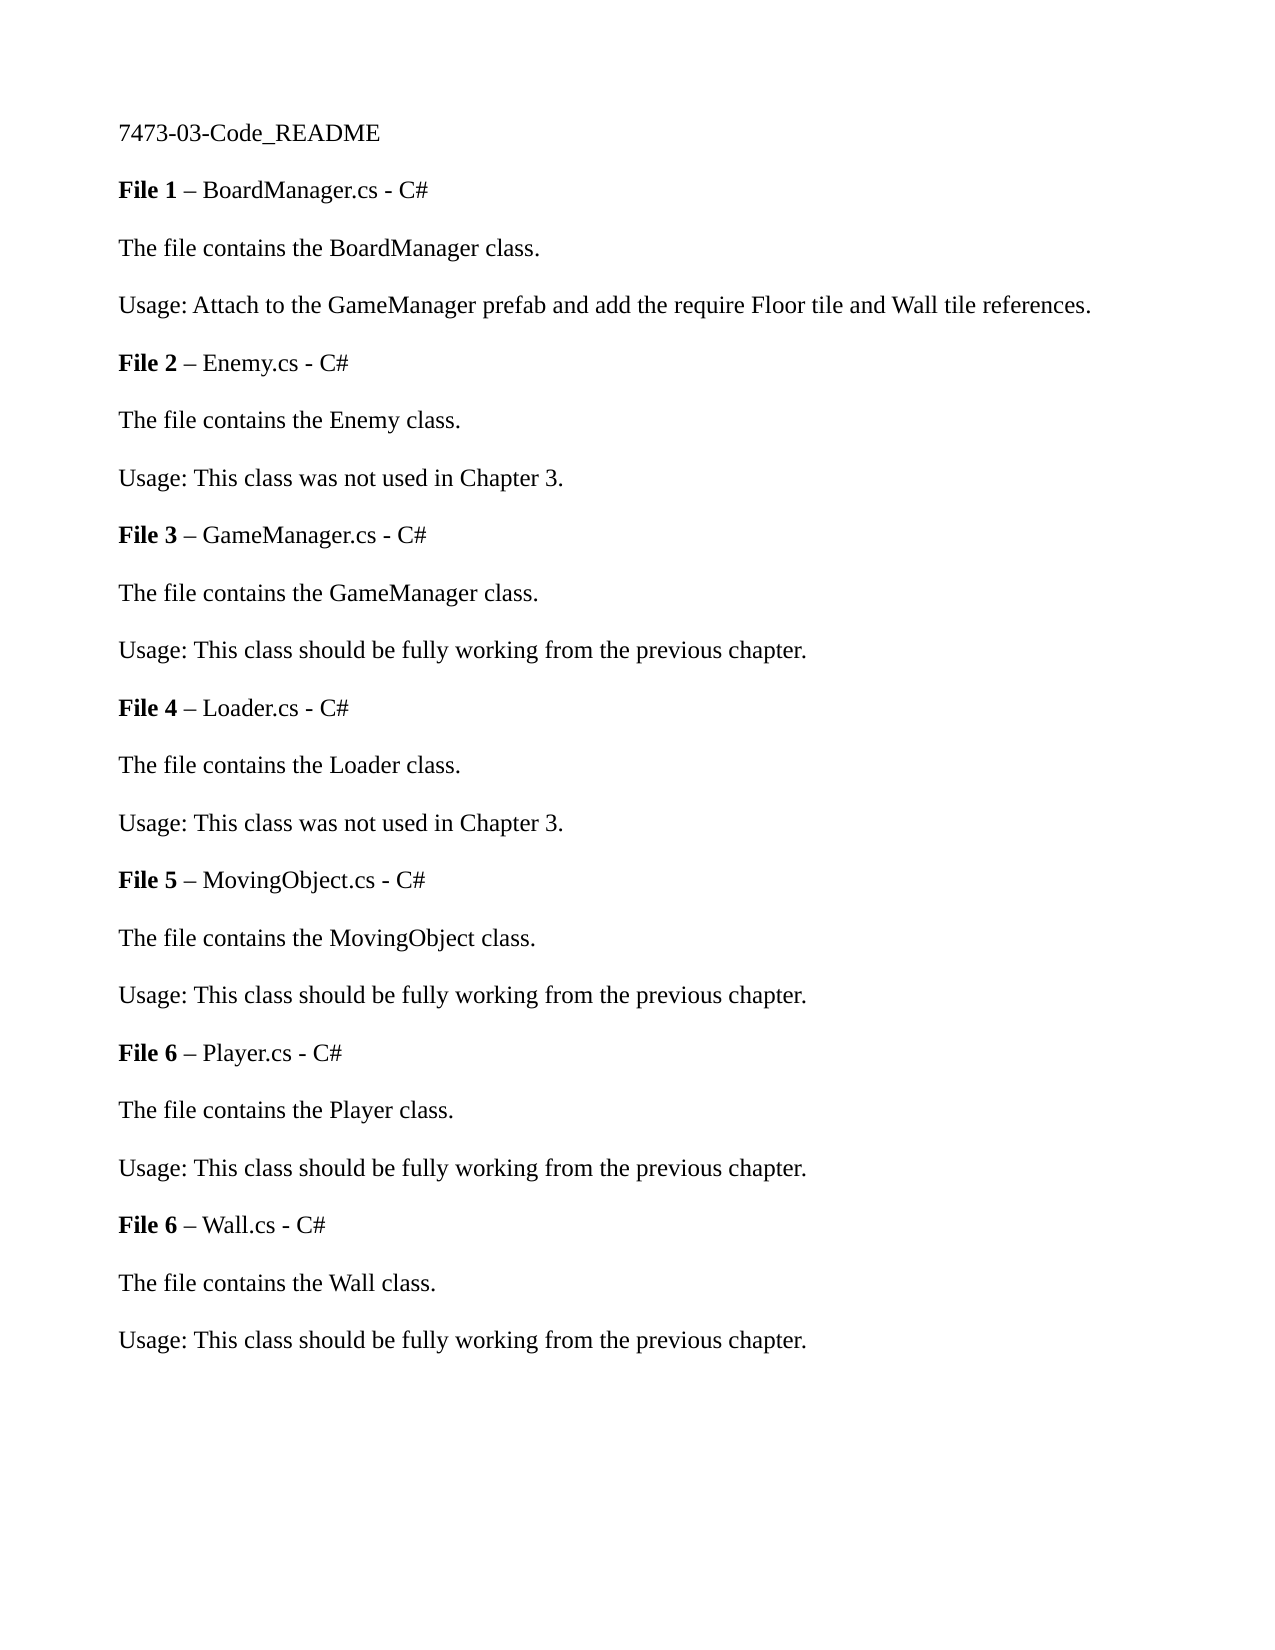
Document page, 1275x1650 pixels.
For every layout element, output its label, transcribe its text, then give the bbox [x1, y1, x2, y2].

text The file contains the MovingObject class. [118, 923, 1157, 952]
text File 6 – Wall.cs - C# [118, 1211, 1157, 1239]
text The file contains the Wall class. [118, 1268, 1157, 1297]
text File 3 – GameManager.cs - C# [118, 521, 1157, 549]
text Usage: This class should be fully working from the previous chapter. [118, 1326, 1157, 1354]
text Usage: This class was not used in Chapter 3. [118, 808, 1157, 837]
text File 2 – Enemy.cs - C# [118, 348, 1157, 377]
text File 1 – BoardManager.cs - C# [118, 176, 1157, 204]
text File 5 – MovingObject.cs - C# [118, 866, 1157, 894]
text The file contains the Player class. [118, 1096, 1157, 1124]
text The file contains the Enemy class. [118, 406, 1157, 434]
text Usage: Attach to the GameManager prefab and add the require Floor tile and Wall tile references. [118, 291, 1157, 319]
text The file contains the Loader class. [118, 751, 1157, 779]
text Usage: This class should be fully working from the previous chapter. [118, 981, 1157, 1009]
text Usage: This class was not used in Chapter 3. [118, 463, 1157, 492]
text 7473-03-Code_README [118, 118, 1157, 147]
text Usage: This class should be fully working from the previous chapter. [118, 636, 1157, 664]
text The file contains the GameManager class. [118, 578, 1157, 607]
text The file contains the BoardManager class. [118, 233, 1157, 262]
text File 6 – Player.cs - C# [118, 1038, 1157, 1067]
text Usage: This class should be fully working from the previous chapter. [118, 1153, 1157, 1182]
text File 4 – Loader.cs - C# [118, 693, 1157, 722]
